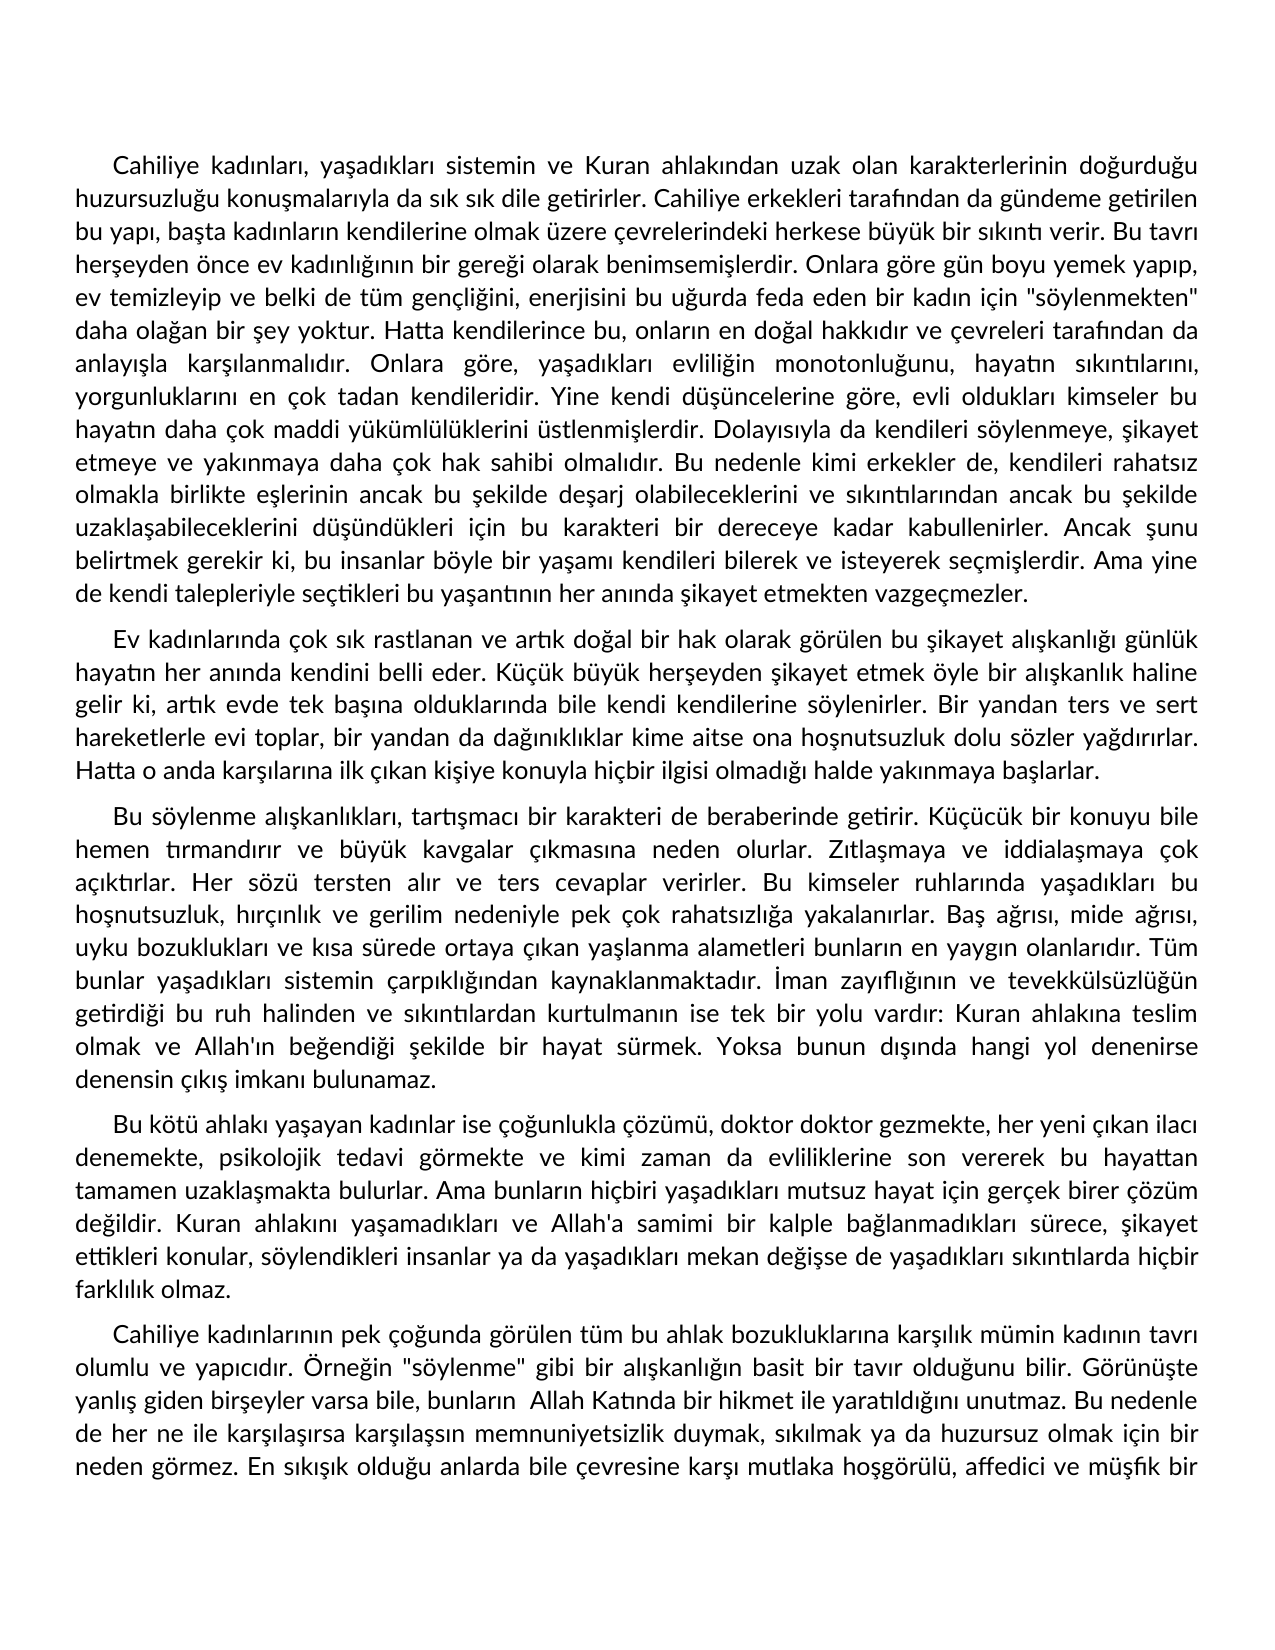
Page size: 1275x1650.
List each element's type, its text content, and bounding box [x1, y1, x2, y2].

text Bu kötü ahlakı yaşayan kadınlar ise çoğunlukla çözümü, doktor doktor gezmekte, her yeni çıkan ilacı denemekte, psikolojik tedavi görmekte ve kimi zaman da evliliklerine son vererek bu hayattan tamamen uzaklaşmakta bulurlar. Ama bunların hiçbiri yaşadıkları mutsuz hayat için gerçek birer çözüm değildir. Kuran ahlakını yaşamadıkları ve Allah'a samimi bir kalple bağlanmadıkları sürece, şikayet ettikleri konular, söylendikleri insanlar ya da yaşadıkları mekan değişse de yaşadıkları sıkıntılarda hiçbir farklılık olmaz. [75, 1109, 1200, 1304]
text Cahiliye kadınları, yaşadıkları sistemin ve Kuran ahlakından uzak olan karakterlerinin doğurduğu huzursuzluğu konuşmalarıyla da sık sık dile getirirler. Cahiliye erkekleri tarafından da gündeme getirilen bu yapı, başta kadınların kendilerine olmak üzere çevrelerindeki herkese büyük bir sıkıntı verir. Bu tavrı herşeyden önce ev kadınlığının bir gereği olarak benimsemişlerdir. Onlara göre gün boyu yemek yapıp, ev temizleyip ve belki de tüm gençliğini, enerjisini bu uğurda feda eden bir kadın için "söylenmekten" daha olağan bir şey yoktur. Hatta kendilerince bu, onların en doğal hakkıdır ve çevreleri tarafından da anlayışla karşılanmalıdır. Onlara göre, yaşadıkları evliliğin monotonluğunu, hayatın sıkıntılarını, yorgunluklarını en çok tadan kendileridir. Yine kendi düşüncelerine göre, evli oldukları kimseler bu hayatın daha çok maddi yükümlülüklerini üstlenmişlerdir. Dolayısıyla da kendileri söylenmeye, şikayet etmeye ve yakınmaya daha çok hak sahibi olmalıdır. Bu nedenle kimi erkekler de, kendileri rahatsız olmakla birlikte eşlerinin ancak bu şekilde deşarj olabileceklerini ve sıkıntılarından ancak bu şekilde uzaklaşabileceklerini düşündükleri için bu karakteri bir dereceye kadar kabullenirler. Ancak şunu belirtmek gerekir ki, bu insanlar böyle bir yaşamı kendileri bilerek ve isteyerek seçmişlerdir. Ama yine de kendi talepleriyle seçtikleri bu yaşantının her anında şikayet etmekten vazgeçmezler. [75, 150, 1200, 608]
text Ev kadınlarında çok sık rastlanan ve artık doğal bir hak olarak görülen bu şikayet alışkanlığı günlük hayatın her anında kendini belli eder. Küçük büyük herşeyden şikayet etmek öyle bir alışkanlık haline gelir ki, artık evde tek başına olduklarında bile kendi kendilerine söylenirler. Bir yandan ters ve sert hareketlerle evi toplar, bir yandan da dağınıklıklar kime aitse ona hoşnutsuzluk dolu sözler yağdırırlar. Hatta o anda karşılarına ilk çıkan kişiye konuyla hiçbir ilgisi olmadığı halde yakınmaya başlarlar. [75, 623, 1200, 785]
text Cahiliye kadınlarının pek çoğunda görülen tüm bu ahlak bozukluklarına karşılık mümin kadının tavrı olumlu ve yapıcıdır. Örneğin "söylenme" gibi bir alışkanlığın basit bir tavır olduğunu bilir. Görünüşte yanlış giden birşeyler varsa bile, bunların Allah Katında bir hikmet ile yaratıldığını unutmaz. Bu nedenle de her ne ile karşılaşırsa karşılaşsın memnuniyetsizlik duymak, sıkılmak ya da huzursuz olmak için bir neden görmez. En sıkışık olduğu anlarda bile çevresine karşı mutlaka hoşgörülü, affedici ve müşfik bir [75, 1319, 1200, 1481]
text Bu söylenme alışkanlıkları, tartışmacı bir karakteri de beraberinde getirir. Küçücük bir konuyu bile hemen tırmandırır ve büyük kavgalar çıkmasına neden olurlar. Zıtlaşmaya ve iddialaşmaya çok açıktırlar. Her sözü tersten alır ve ters cevaplar verirler. Bu kimseler ruhlarında yaşadıkları bu hoşnutsuzluk, hırçınlık ve gerilim nedeniyle pek çok rahatsızlığa yakalanırlar. Baş ağrısı, mide ağrısı, uyku bozuklukları ve kısa sürede ortaya çıkan yaşlanma alametleri bunların en yaygın olanlarıdır. Tüm bunlar yaşadıkları sistemin çarpıklığından kaynaklanmaktadır. İman zayıflığının ve tevekkülsüzlüğün getirdiği bu ruh halinden ve sıkıntılardan kurtulmanın ise tek bir yolu vardır: Kuran ahlakına teslim olmak ve Allah'ın beğendiği şekilde bir hayat sürmek. Yoksa bunun dışında hangi yol denenirse denensin çıkış imkanı bulunamaz. [75, 800, 1200, 1094]
